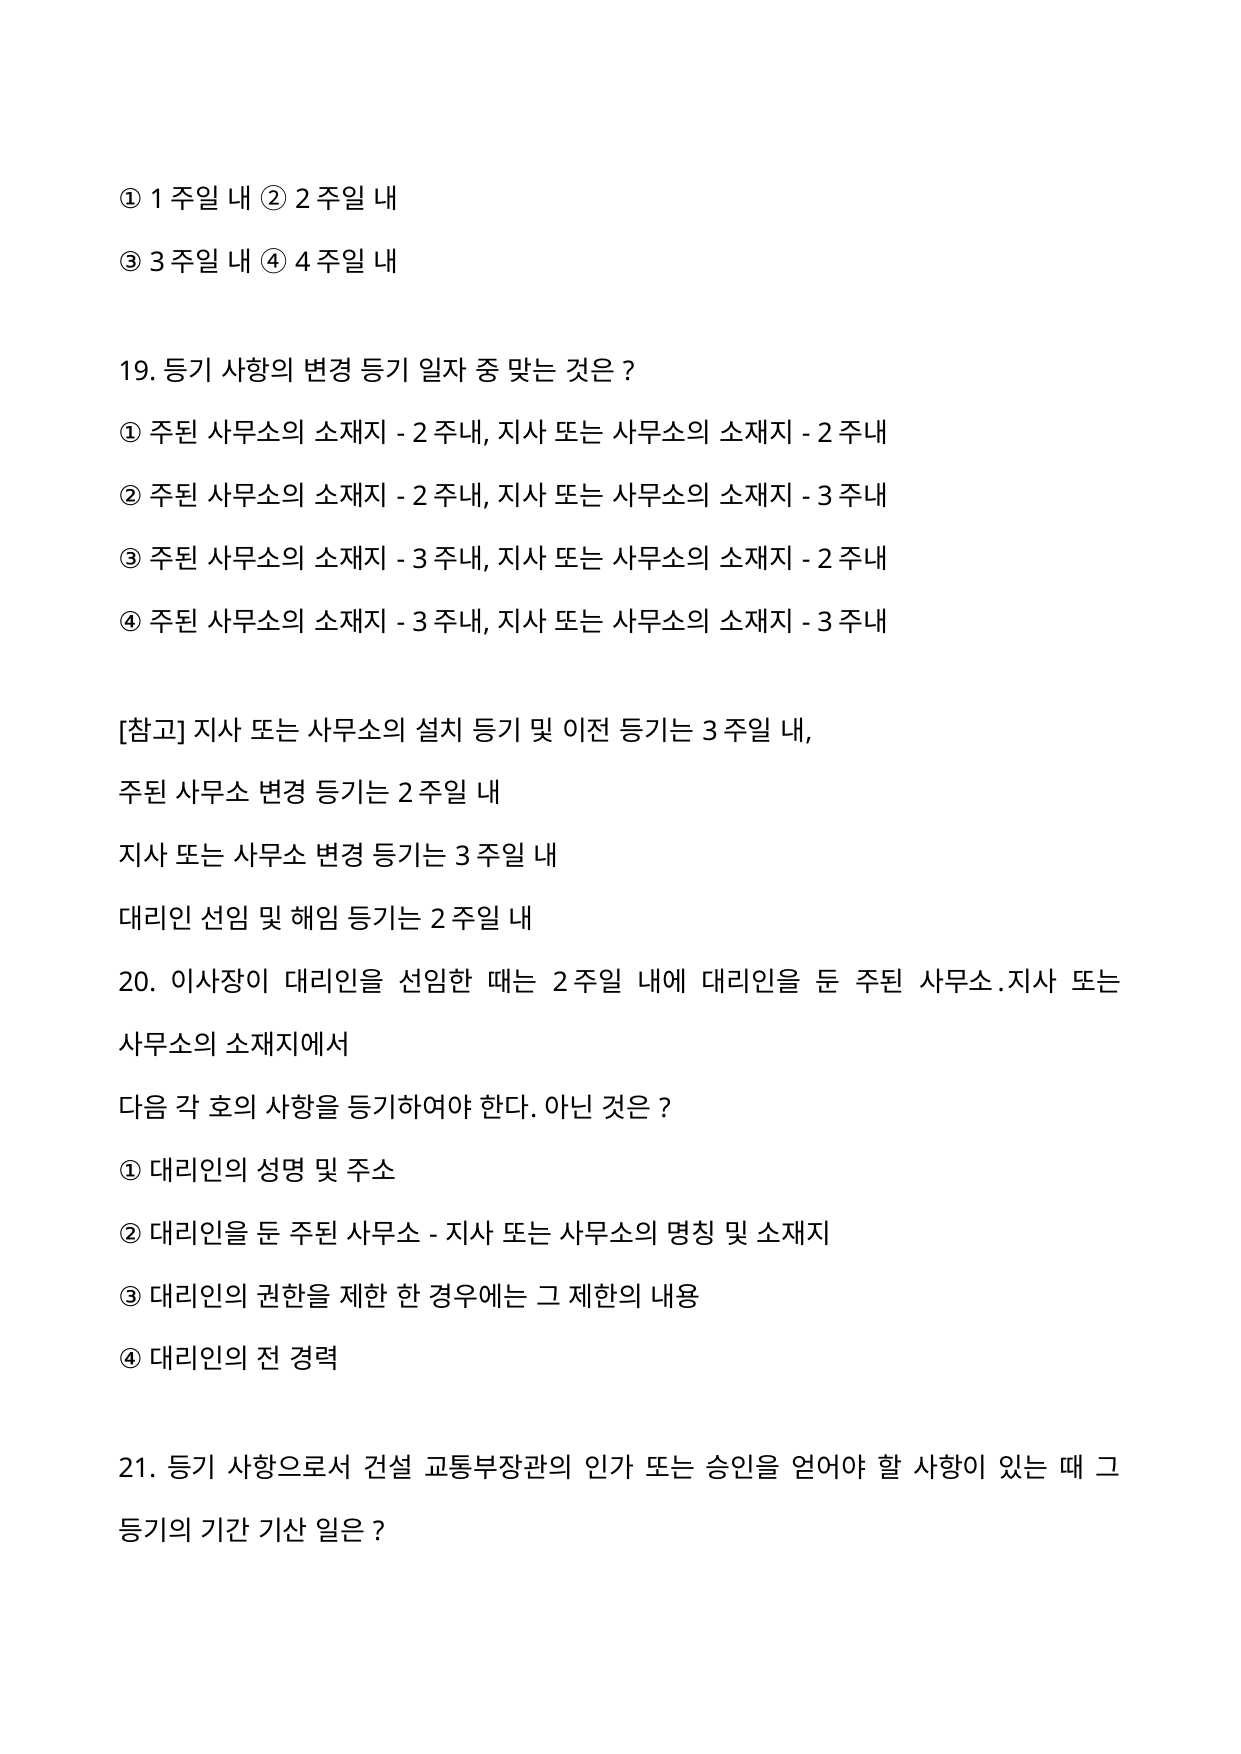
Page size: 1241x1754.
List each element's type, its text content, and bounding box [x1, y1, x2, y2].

text 19. 등기 사항의 변경 등기 일자 중 맞는 것은 ? [118, 348, 1122, 388]
text 대리인 선임 및 해임 등기는 2주일 내 [118, 897, 1122, 937]
text ④ 주된 사무소의 소재지 - 3주내, 지사 또는 사무소의 소재지 - 3주내 [118, 600, 1122, 639]
text 주된 사무소 변경 등기는 2주일 내 [118, 771, 1122, 811]
text 20. 이사장이 대리인을 선임한 때는 2주일 내에 대리인을 둔 주된 사무소․지사 또는 사무소의 소재지에서 [118, 960, 1122, 1062]
text ③ 대리인의 권한을 제한 한 경우에는 그 제한의 내용 [118, 1274, 1122, 1314]
text ① 주된 사무소의 소재지 - 2주내, 지사 또는 사무소의 소재지 - 2주내 [118, 411, 1122, 451]
text ① 대리인의 성명 및 주소 [118, 1149, 1122, 1188]
text ② 대리인을 둔 주된 사무소 - 지사 또는 사무소의 명칭 및 소재지 [118, 1212, 1122, 1251]
text ③ 주된 사무소의 소재지 - 3주내, 지사 또는 사무소의 소재지 - 2주내 [118, 537, 1122, 577]
text 지사 또는 사무소 변경 등기는 3주일 내 [118, 834, 1122, 874]
text ① 1주일 내 ② 2주일 내 [118, 177, 1122, 217]
text ④ 대리인의 전 경력 [118, 1337, 1122, 1377]
text ② 주된 사무소의 소재지 - 2주내, 지사 또는 사무소의 소재지 - 3주내 [118, 474, 1122, 514]
text 21. 등기 사항으로서 건설 교통부장관의 인가 또는 승인을 얻어야 할 사항이 있는 때 그 등기의 기간 기산 일은 ? [118, 1446, 1122, 1548]
text [참고] 지사 또는 사무소의 설치 등기 및 이전 등기는 3주일 내, [118, 708, 1122, 748]
text 다음 각 호의 사항을 등기하여야 한다. 아닌 것은 ? [118, 1086, 1122, 1125]
text ③ 3주일 내 ④ 4주일 내 [118, 240, 1122, 279]
